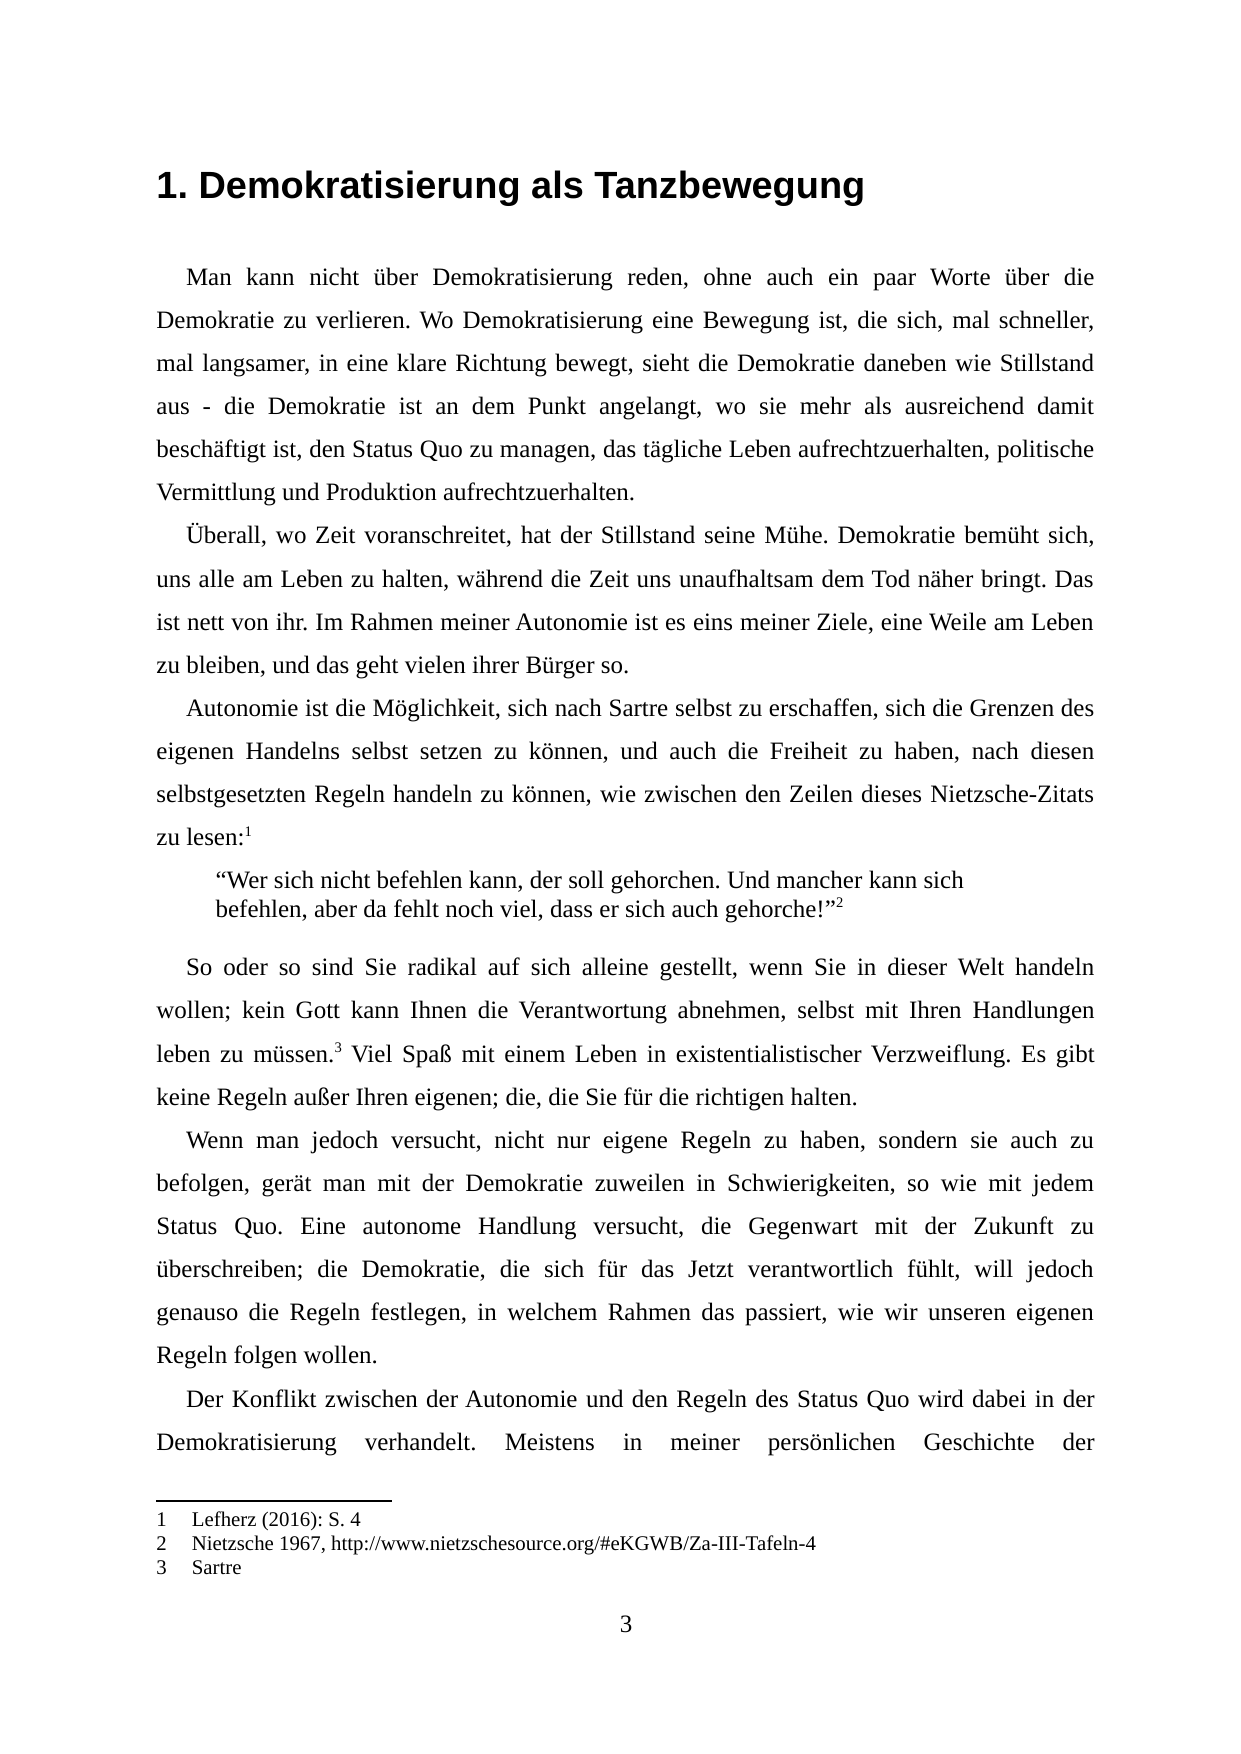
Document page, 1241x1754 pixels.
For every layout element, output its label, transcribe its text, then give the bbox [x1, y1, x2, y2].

subtitle 1. Demokratisierung als Tanzbewegung [156, 162, 1095, 206]
text Sartre [156, 1555, 1095, 1579]
text “Wer sich nicht befehlen kann, der soll gehorchen. Und mancher kann sich befehlen, aber da fehlt noch viel, dass er sich auch gehorche!” [215, 866, 1036, 923]
text Nietzsche 1967, http://www.nietzschesource.org/#eKGWB/Za-III-Tafeln-4 [156, 1531, 1095, 1555]
text So oder so sind Sie radikal auf sich alleine gestellt, wenn Sie in dieser Welt handeln wollen; kein Gott kann Ihnen die Verantwortung abnehmen, selbst mit Ihren Handlungen leben zu müssen. Viel Spaß mit einem Leben in existentialistischer Verzweiflung. Es gibt keine Regeln außer Ihren eigenen; die, die Sie für die richtigen halten. [156, 952, 1095, 1111]
text Wenn man jedoch versucht, nicht nur eigene Regeln zu haben, sondern sie auch zu befolgen, gerät man mit der Demokratie zuweilen in Schwierigkeiten, so wie mit jedem Status Quo. Eine autonome Handlung versucht, die Gegenwart mit der Zukunft zu überschreiben; die Demokratie, die sich für das Jetzt verantwortlich fühlt, will jedoch genauso die Regeln festlegen, in welchem Rahmen das passiert, wie wir unseren eigenen Regeln folgen wollen. [156, 1125, 1095, 1369]
text Man kann nicht über Demokratisierung reden, ohne auch ein paar Worte über die Demokratie zu verlieren. Wo Demokratisierung eine Bewegung ist, die sich, mal schneller, mal langsamer, in eine klare Richtung bewegt, sieht die Demokratie daneben wie Stillstand aus - die Demokratie ist an dem Punkt angelangt, wo sie mehr als ausreichend damit beschäftigt ist, den Status Quo zu managen, das tägliche Leben aufrechtzuerhalten, politische Vermittlung und Produktion aufrechtzuerhalten. [156, 262, 1095, 506]
text Überall, wo Zeit voranschreitet, hat der Stillstand seine Mühe. Demokratie bemüht sich, uns alle am Leben zu halten, während die Zeit uns unaufhaltsam dem Tod näher bringt. Das ist nett von ihr. Im Rahmen meiner Autonomie ist es eins meiner Ziele, eine Weile am Leben zu bleiben, und das geht vielen ihrer Bürger so. [156, 521, 1095, 679]
text Autonomie ist die Möglichkeit, sich nach Sartre selbst zu erschaffen, sich die Grenzen des eigenen Handelns selbst setzen zu können, und auch die Freiheit zu haben, nach diesen selbstgesetzten Regeln handeln zu können, wie zwischen den Zeilen dieses Nietzsche-Zitats zu lesen: [156, 693, 1095, 851]
text Lefherz (2016): S. 4 [156, 1507, 1095, 1531]
text Der Konflikt zwischen der Autonomie und den Regeln des Status Quo wird dabei in der Demokratisierung verhandelt. Meistens in meiner persönlichen Geschichte der [156, 1384, 1095, 1456]
